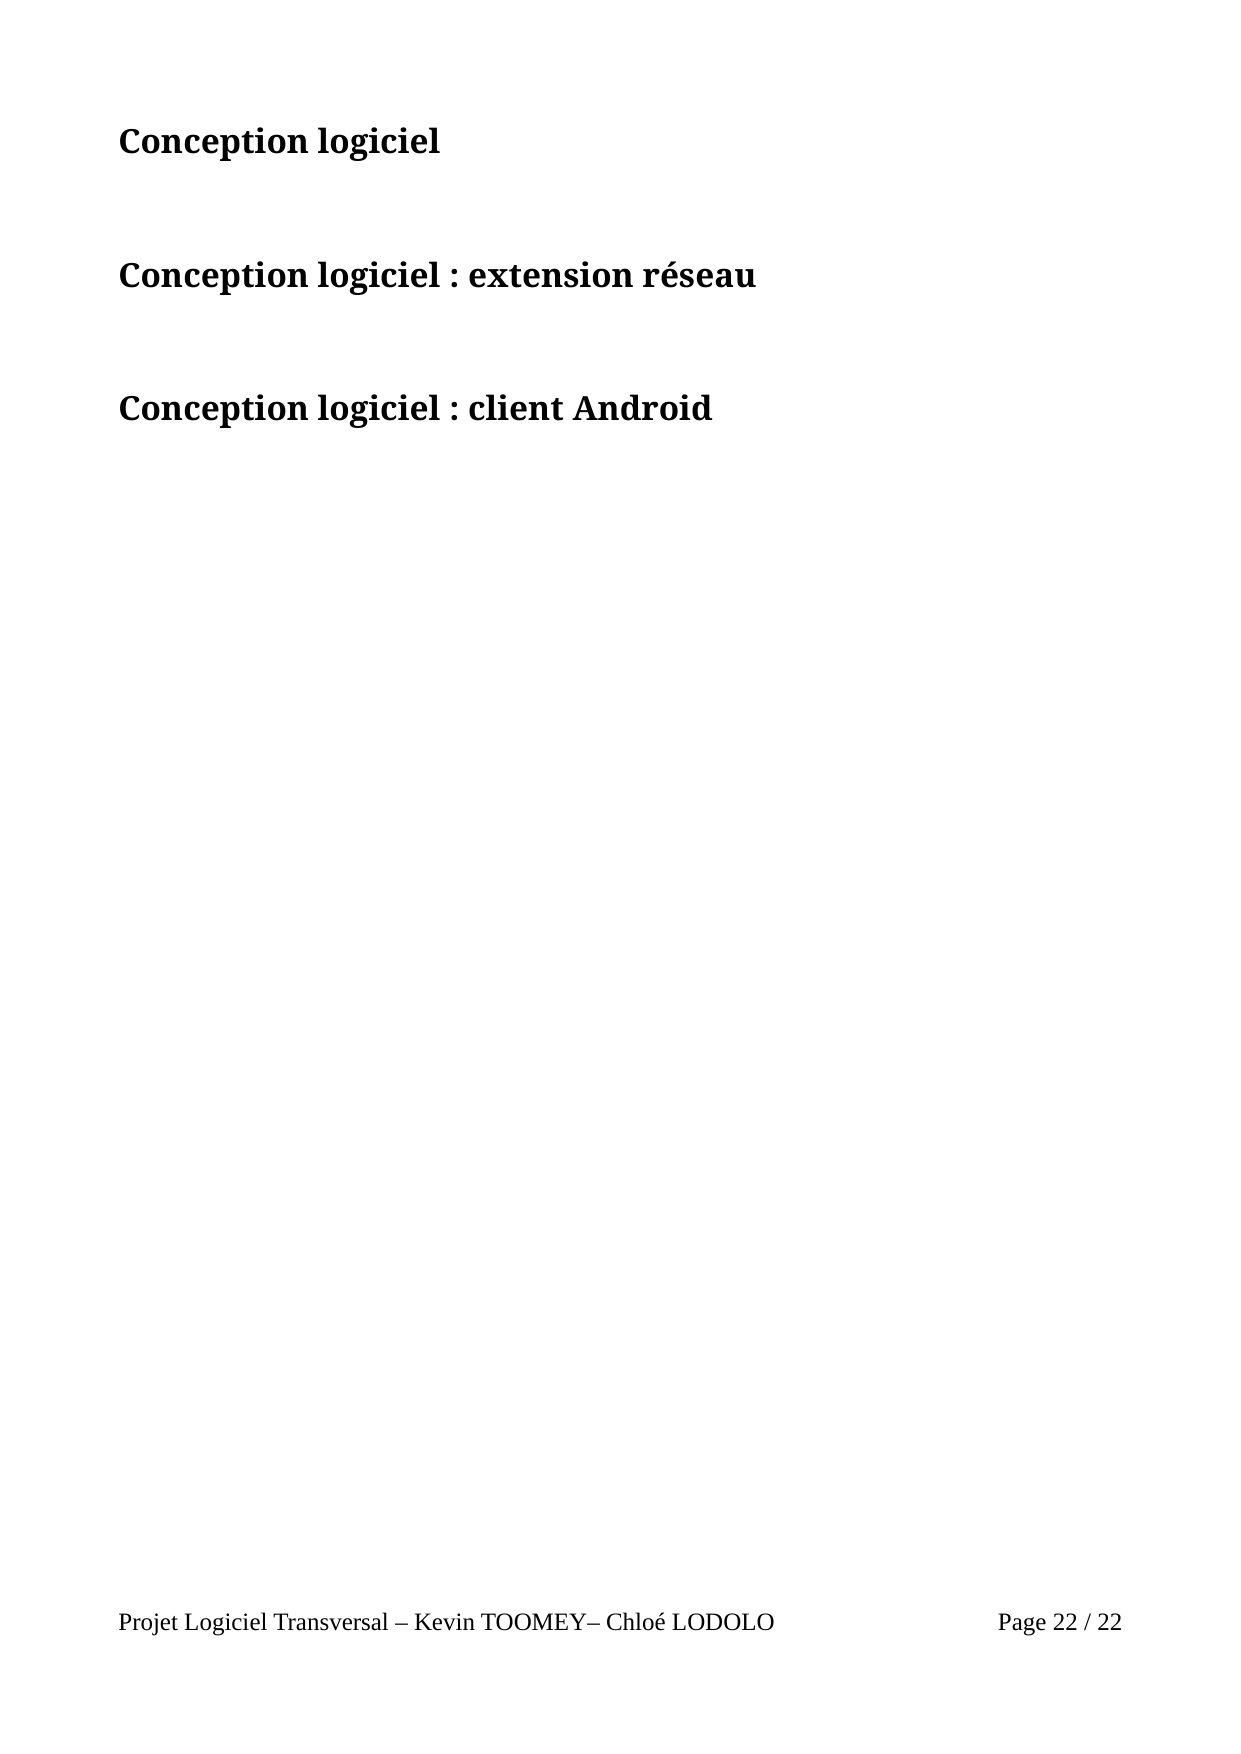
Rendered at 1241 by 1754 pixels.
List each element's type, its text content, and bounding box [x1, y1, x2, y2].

subtitle Conception logiciel : client Android [118, 385, 1122, 430]
subtitle Conception logiciel [118, 118, 1122, 163]
subtitle Conception logiciel : extension réseau [118, 251, 1122, 297]
